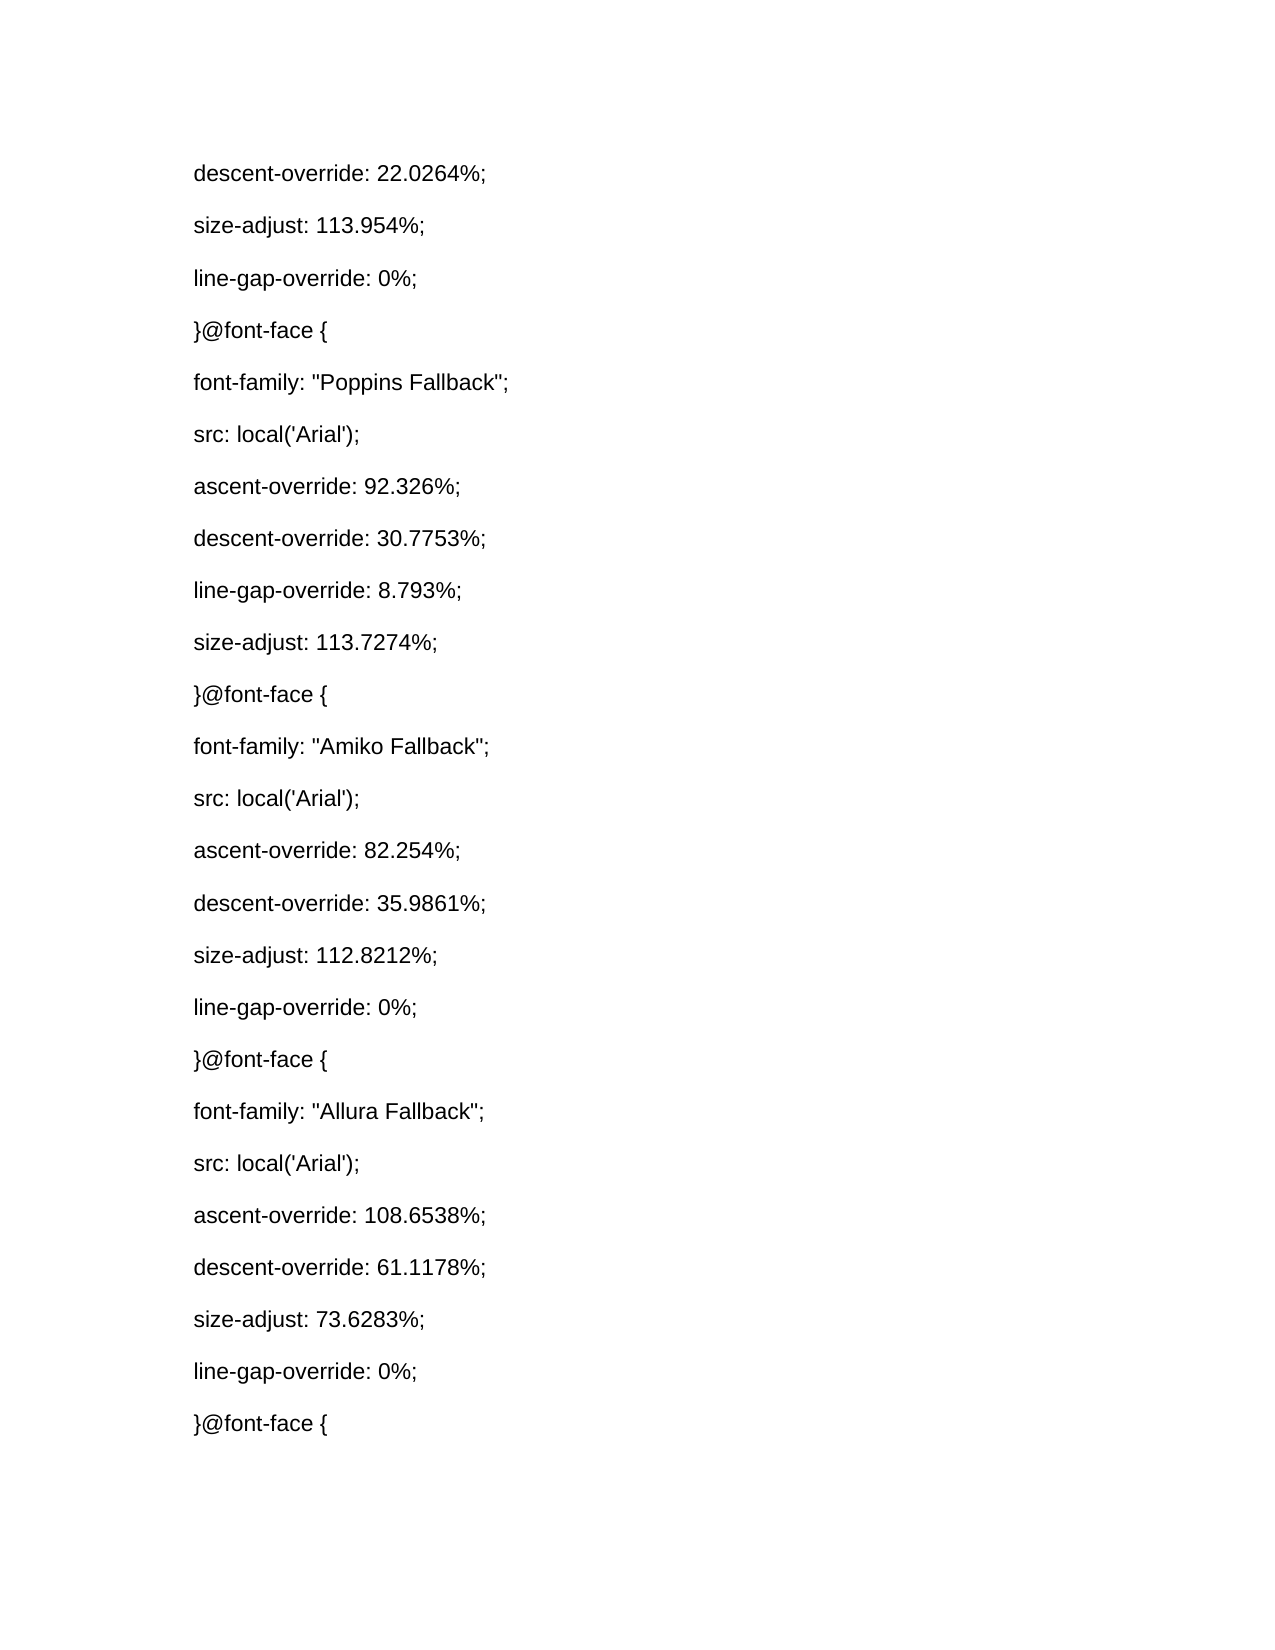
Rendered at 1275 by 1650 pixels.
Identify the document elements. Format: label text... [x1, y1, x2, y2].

table_cell size-adjust: 113.954%; [183, 202, 1125, 254]
table_cell [150, 1088, 183, 1139]
table_cell font-family: "Amiko Fallback"; [183, 723, 1125, 775]
table_cell src: local('Arial'); [183, 1140, 1125, 1192]
table_cell font-family: "Allura Fallback"; [183, 1088, 1125, 1139]
table_cell size-adjust: 73.6283%; [183, 1296, 1125, 1348]
table_cell [150, 202, 183, 254]
table_cell descent-override: 30.7753%; [183, 515, 1125, 567]
table_cell line-gap-override: 8.793%; [183, 567, 1125, 619]
table_cell src: local('Arial'); [183, 775, 1125, 827]
table_cell ascent-override: 82.254%; [183, 827, 1125, 879]
table_cell [150, 358, 183, 410]
table_cell size-adjust: 112.8212%; [183, 931, 1125, 983]
table_cell [150, 150, 183, 202]
table_cell [150, 1035, 183, 1087]
table_cell [150, 619, 183, 671]
table_cell [150, 254, 183, 306]
table_cell [150, 1296, 183, 1348]
table_cell ascent-override: 92.326%; [183, 463, 1125, 514]
table_cell [150, 1400, 183, 1452]
table_cell [150, 671, 183, 723]
table_cell [150, 1192, 183, 1244]
table_cell ascent-override: 108.6538%; [183, 1192, 1125, 1244]
table_cell [150, 463, 183, 514]
table_cell }@font-face { [183, 1400, 1125, 1452]
table_cell [150, 723, 183, 775]
table_cell line-gap-override: 0%; [183, 983, 1125, 1035]
table_cell [150, 1140, 183, 1192]
table_cell [150, 775, 183, 827]
table_cell descent-override: 61.1178%; [183, 1244, 1125, 1296]
table_cell }@font-face { [183, 1035, 1125, 1087]
table_cell [150, 515, 183, 567]
table_cell [150, 827, 183, 879]
table_cell font-family: "Poppins Fallback"; [183, 358, 1125, 410]
table_cell line-gap-override: 0%; [183, 254, 1125, 306]
table_cell [150, 1244, 183, 1296]
table_cell line-gap-override: 0%; [183, 1348, 1125, 1400]
table_cell }@font-face { [183, 671, 1125, 723]
table_cell descent-override: 22.0264%; [183, 150, 1125, 202]
table_cell }@font-face { [183, 306, 1125, 358]
table_cell [150, 1348, 183, 1400]
table_cell [150, 983, 183, 1035]
table_cell src: local('Arial'); [183, 410, 1125, 462]
table_cell [150, 410, 183, 462]
table_cell [150, 879, 183, 931]
table_cell [150, 931, 183, 983]
table_cell descent-override: 35.9861%; [183, 879, 1125, 931]
table_cell [150, 567, 183, 619]
table_cell size-adjust: 113.7274%; [183, 619, 1125, 671]
table_cell [150, 306, 183, 358]
